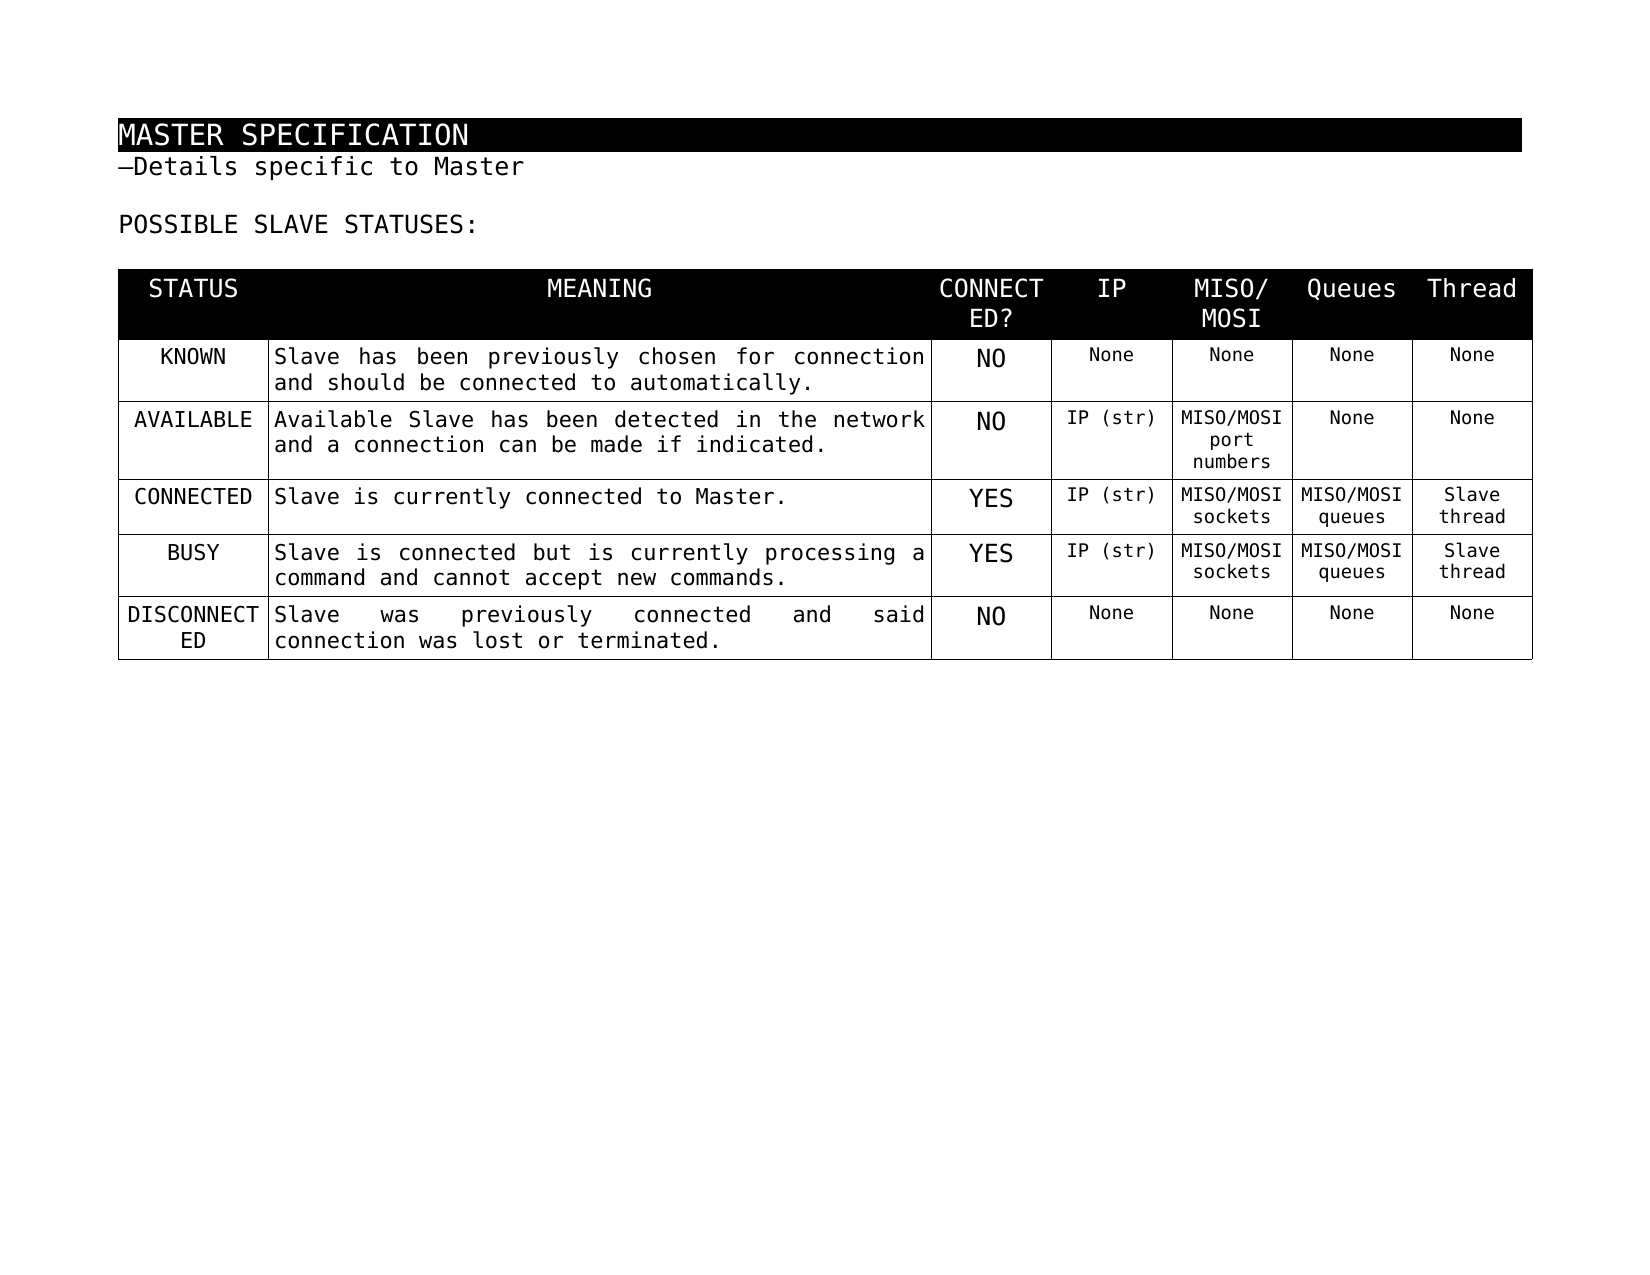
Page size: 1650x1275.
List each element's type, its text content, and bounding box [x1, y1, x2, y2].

table_header MISO/MOSI [1173, 270, 1292, 339]
table_cell Slave has been previously chosen for connection and should be connected to automatically. [269, 340, 931, 401]
table_cell MISO/MOSI queues [1293, 480, 1412, 534]
table_cell Slave was previously connected and said connection was lost or terminated. [269, 597, 931, 659]
table_cell YES [932, 480, 1051, 534]
table_cell Slave thread [1413, 480, 1532, 534]
text –Details specific to Master [118, 152, 1532, 181]
table_cell None [1173, 597, 1292, 659]
table_cell IP (str) [1052, 480, 1172, 534]
table_cell BUSY [119, 535, 268, 596]
table_cell Slave thread [1413, 535, 1532, 596]
table_cell YES [932, 535, 1051, 596]
table_header STATUS [119, 270, 268, 339]
table_cell None [1413, 597, 1532, 659]
table_cell None [1293, 402, 1412, 478]
table_cell MISO/MOSI sockets [1173, 535, 1292, 596]
table_cell DISCONNECTED [119, 597, 268, 659]
table_cell MISO/MOSI port numbers [1173, 402, 1292, 478]
table_header IP [1052, 270, 1172, 339]
table_cell CONNECTED [119, 480, 268, 534]
text MASTER SPECIFICATION [118, 118, 1532, 152]
table_cell None [1293, 340, 1412, 401]
table_cell AVAILABLE [119, 402, 268, 478]
table_cell None [1293, 597, 1412, 659]
text POSSIBLE SLAVE STATUSES: [118, 210, 1532, 239]
table_cell None [1052, 597, 1172, 659]
table_header CONNECTED? [932, 270, 1051, 339]
table_cell None [1173, 340, 1292, 401]
table_cell None [1413, 402, 1532, 478]
table_header Thread [1413, 270, 1532, 339]
table_cell None [1052, 340, 1172, 401]
table_cell NO [932, 340, 1051, 401]
table_cell NO [932, 597, 1051, 659]
table_header Queues [1293, 270, 1412, 339]
table_cell MISO/MOSI queues [1293, 535, 1412, 596]
table_header MEANING [269, 270, 931, 339]
table_cell KNOWN [119, 340, 268, 401]
table_cell IP (str) [1052, 535, 1172, 596]
table_cell NO [932, 402, 1051, 478]
table_cell Available Slave has been detected in the network and a connection can be made if indicated. [269, 402, 931, 478]
table_cell Slave is connected but is currently processing a command and cannot accept new commands. [269, 535, 931, 596]
table_cell IP (str) [1052, 402, 1172, 478]
table_cell None [1413, 340, 1532, 401]
table_cell MISO/MOSI sockets [1173, 480, 1292, 534]
table_cell Slave is currently connected to Master. [269, 480, 931, 534]
